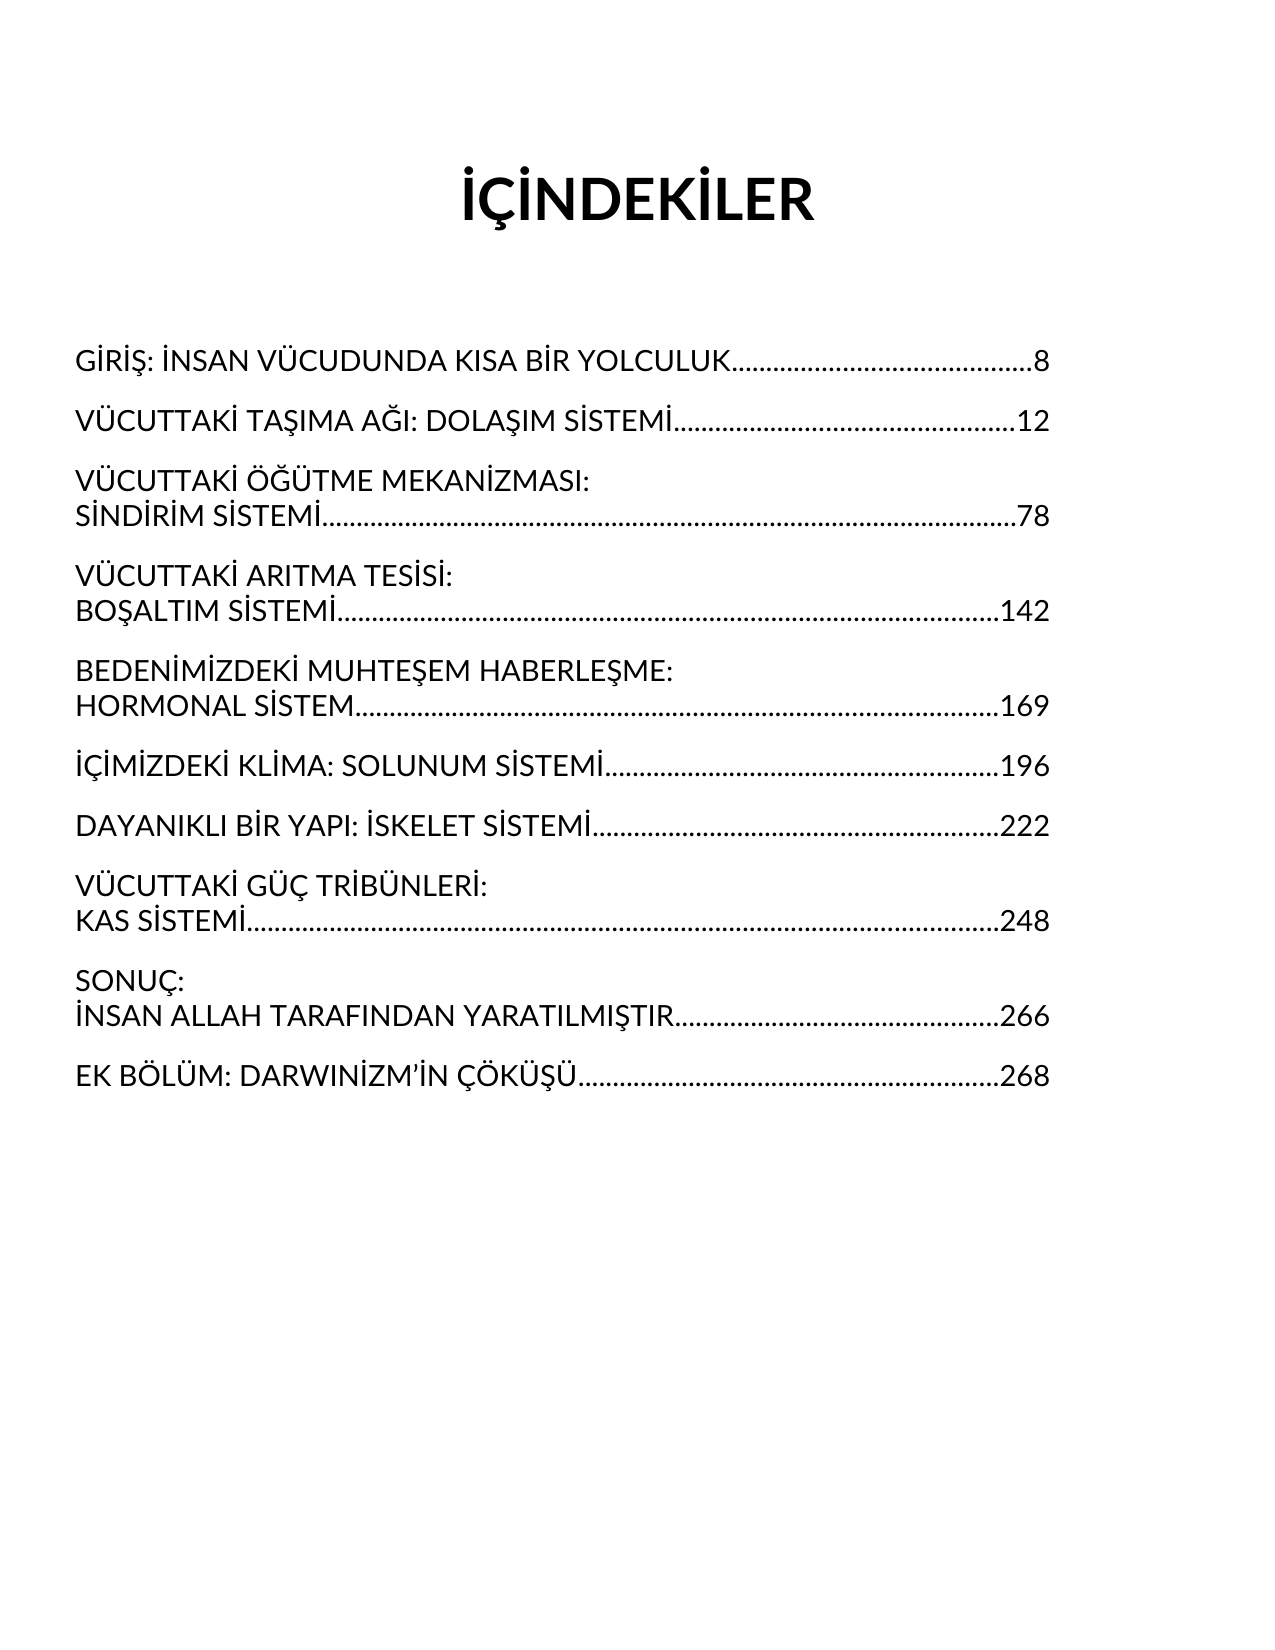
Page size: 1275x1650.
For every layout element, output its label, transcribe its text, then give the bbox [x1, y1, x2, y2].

subtitle VÜCUTTAKİ GÜÇ TRİBÜNLERİ: KAS SİSTEMİ 248 [75, 868, 1200, 938]
subtitle EK BÖLÜM: DARWINİZM’İN ÇÖKÜŞÜ 268 [75, 1058, 1200, 1093]
subtitle İÇİNDEKİLER [75, 162, 1200, 232]
subtitle İÇİMİZDEKİ KLİMA: SOLUNUM SİSTEMİ 196 [75, 748, 1200, 783]
subtitle VÜCUTTAKİ ARITMA TESİSİ: BOŞALTIM SİSTEMİ 142 [75, 558, 1200, 628]
subtitle BEDENİMİZDEKİ MUHTEŞEM HABERLEŞME: HORMONAL SİSTEM 169 [75, 653, 1200, 723]
subtitle DAYANIKLI BİR YAPI: İSKELET SİSTEMİ 222 [75, 808, 1200, 843]
subtitle VÜCUTTAKİ TAŞIMA AĞI: DOLAŞIM SİSTEMİ 12 [75, 403, 1200, 438]
subtitle VÜCUTTAKİ ÖĞÜTME MEKANİZMASI: SİNDİRİM SİSTEMİ 78 [75, 463, 1200, 533]
subtitle SONUÇ: İNSAN ALLAH TARAFINDAN YARATILMIŞTIR 266 [75, 963, 1200, 1033]
subtitle GİRİŞ: İNSAN VÜCUDUNDA KISA BİR YOLCULUK 8 [75, 343, 1200, 378]
